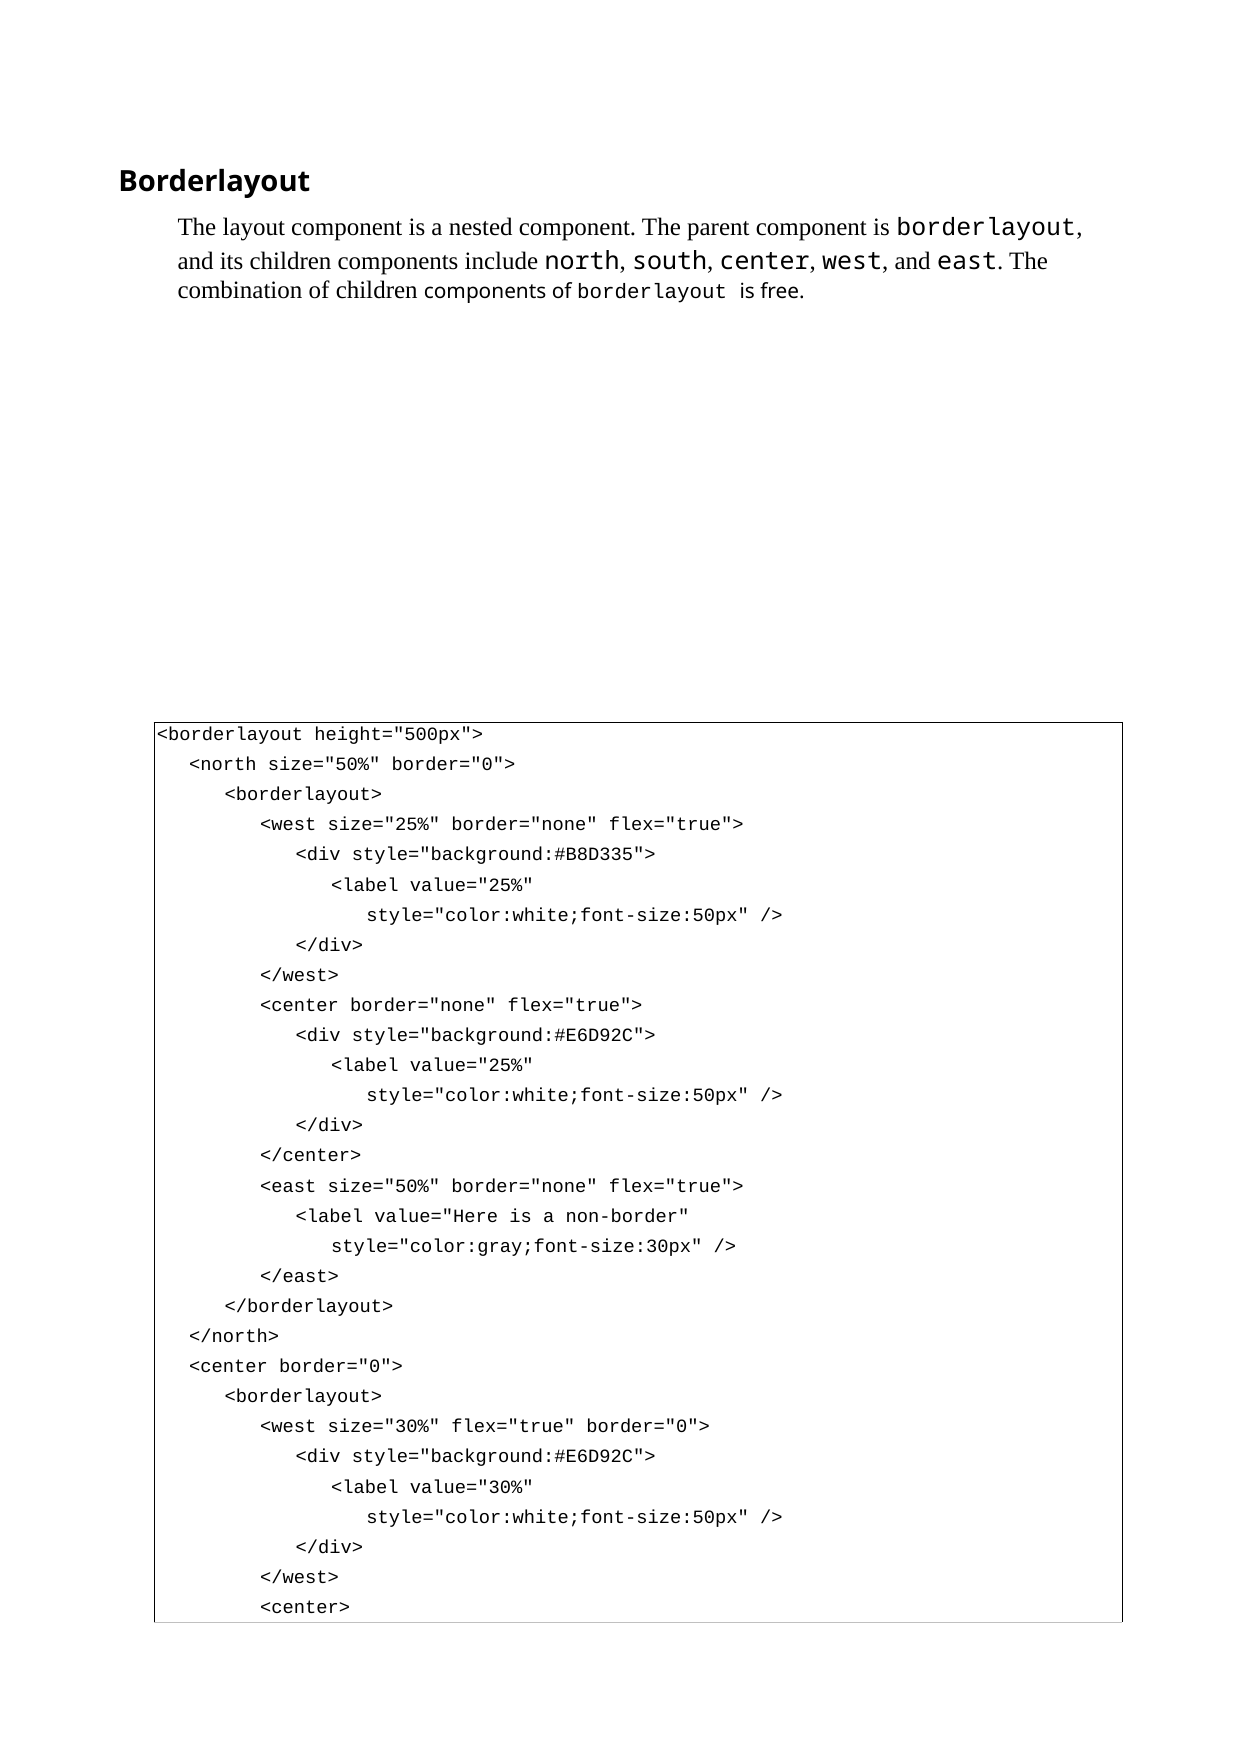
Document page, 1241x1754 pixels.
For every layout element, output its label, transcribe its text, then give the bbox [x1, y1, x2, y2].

text <borderlayout height="500px"> [155, 723, 1122, 746]
subtitle Borderlayout [118, 161, 1122, 200]
text </east> [155, 1264, 1122, 1288]
text <label value="25%" [155, 872, 1122, 897]
text The layout component is a nested component. The parent component is borderlayout, and its children components include north, south, center, west, and east. The combination of children components of borderlayout is free. [177, 213, 1122, 305]
text </div> [155, 1113, 1122, 1137]
text style="color:white;font-size:50px" /> [155, 1504, 1122, 1529]
text <div style="background:#E6D92C"> [155, 1023, 1122, 1047]
text <label value="30%" [155, 1474, 1122, 1499]
text <center border="none" flex="true"> [155, 993, 1122, 1017]
text <borderlayout> [155, 1384, 1122, 1408]
text </center> [155, 1143, 1122, 1167]
text <west size="30%" flex="true" border="0"> [155, 1414, 1122, 1438]
text <center border="0"> [155, 1354, 1122, 1378]
text </west> [155, 1565, 1122, 1589]
text </div> [155, 932, 1122, 957]
text </north> [155, 1324, 1122, 1348]
text <borderlayout> [155, 782, 1122, 806]
text <north size="50%" border="0"> [155, 752, 1122, 776]
text style="color:white;font-size:50px" /> [155, 902, 1122, 927]
text <west size="25%" border="none" flex="true"> [155, 812, 1122, 836]
text </borderlayout> [155, 1294, 1122, 1318]
text </west> [155, 963, 1122, 987]
text <label value="Here is a non-border" [155, 1203, 1122, 1228]
text </div> [155, 1534, 1122, 1559]
text <center> [155, 1595, 1122, 1622]
text <div style="background:#E6D92C"> [155, 1444, 1122, 1468]
text <label value="25%" [155, 1053, 1122, 1077]
text style="color:white;font-size:50px" /> [155, 1083, 1122, 1107]
text <div style="background:#B8D335"> [155, 842, 1122, 866]
text style="color:gray;font-size:30px" /> [155, 1233, 1122, 1258]
text <east size="50%" border="none" flex="true"> [155, 1173, 1122, 1198]
